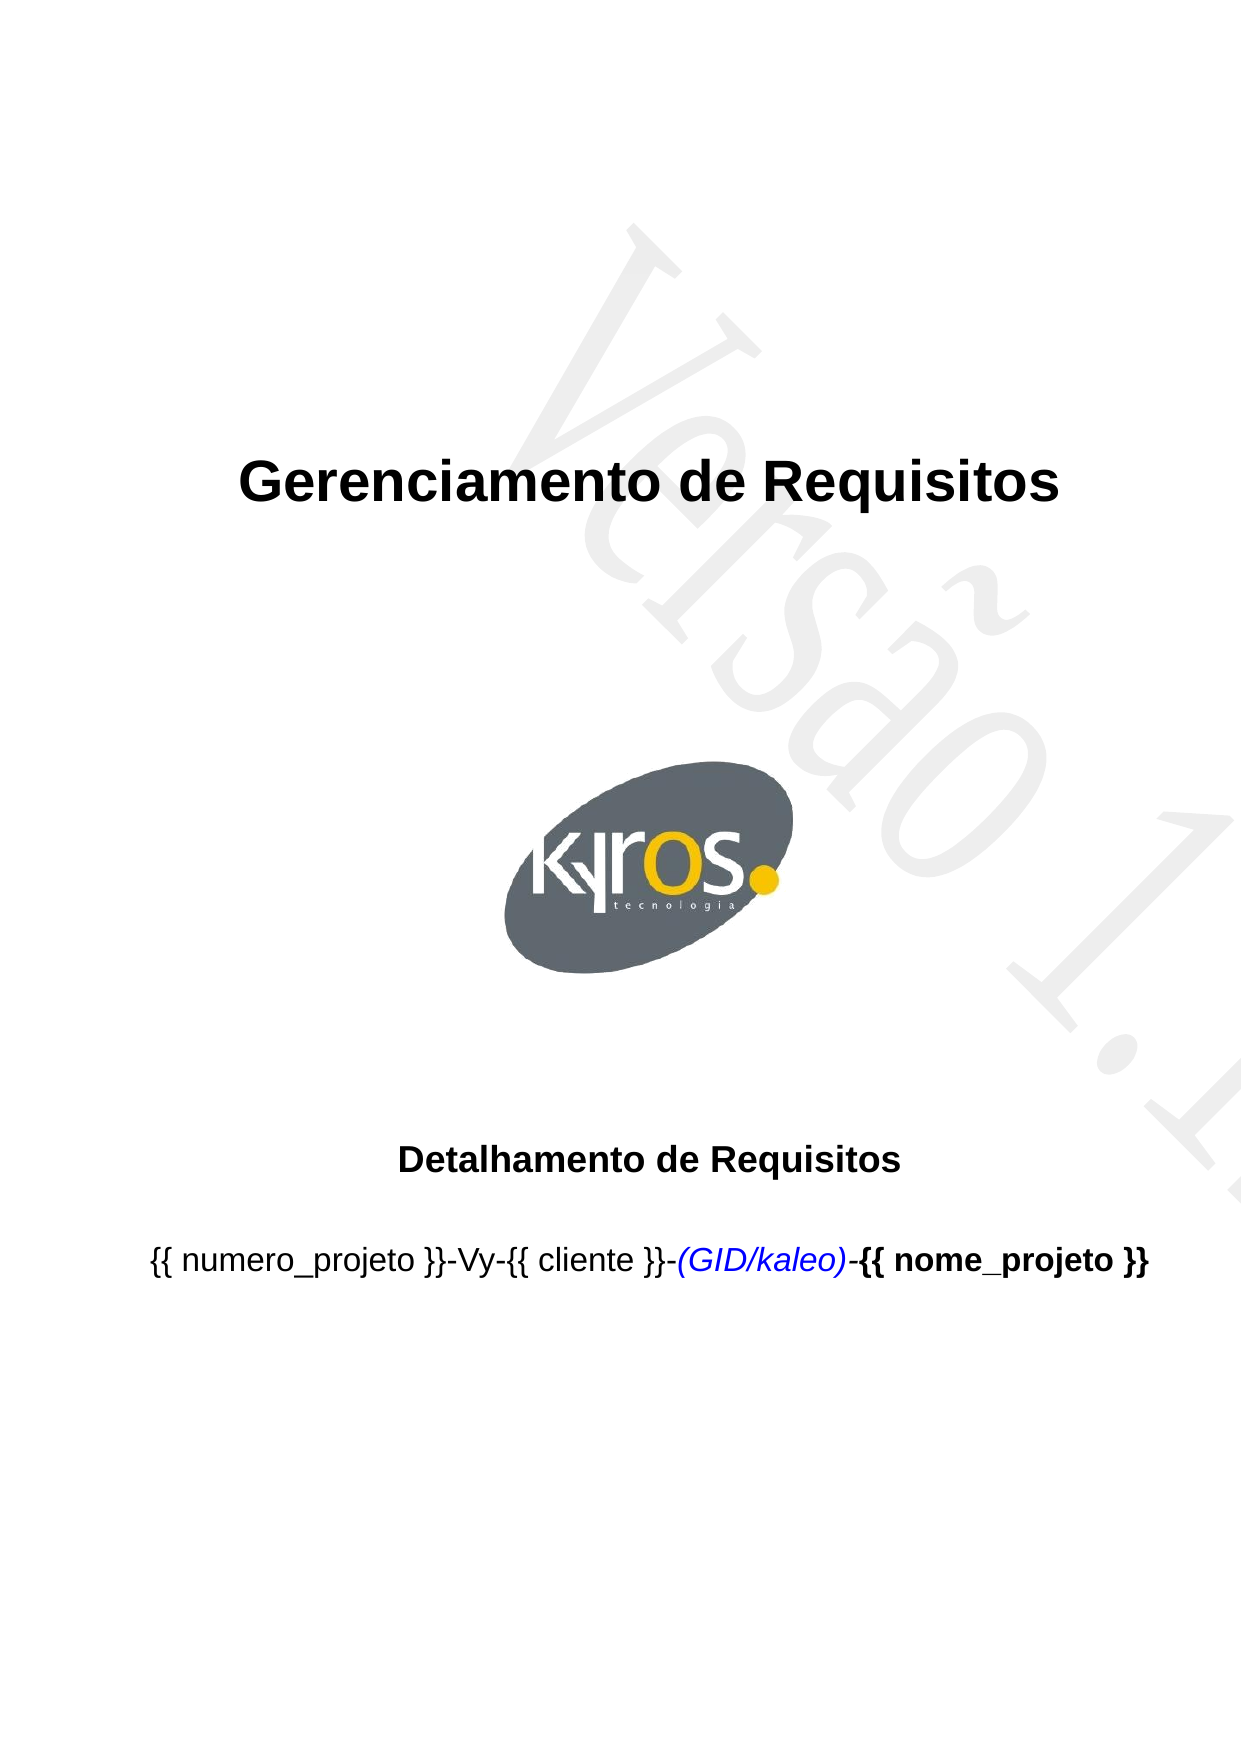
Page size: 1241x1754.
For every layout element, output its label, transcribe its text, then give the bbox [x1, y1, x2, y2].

text Gerenciamento de Requisitos [714, 447, 1151, 514]
text Detalhamento de Requisitos [148, 1137, 1151, 1181]
text Logo do cliente [442, 176, 822, 274]
text Gerenciamento de Requisitos [659, 447, 727, 487]
text Gerenciamento de Requisitos [616, 492, 681, 514]
text {{ numero_projeto }}-Vy-{{ cliente }}-(GID/kaleo)-{{ nome_projeto }} [148, 1240, 1151, 1279]
picture [500, 748, 799, 979]
text Gerenciamento de Requisitos [148, 447, 643, 514]
